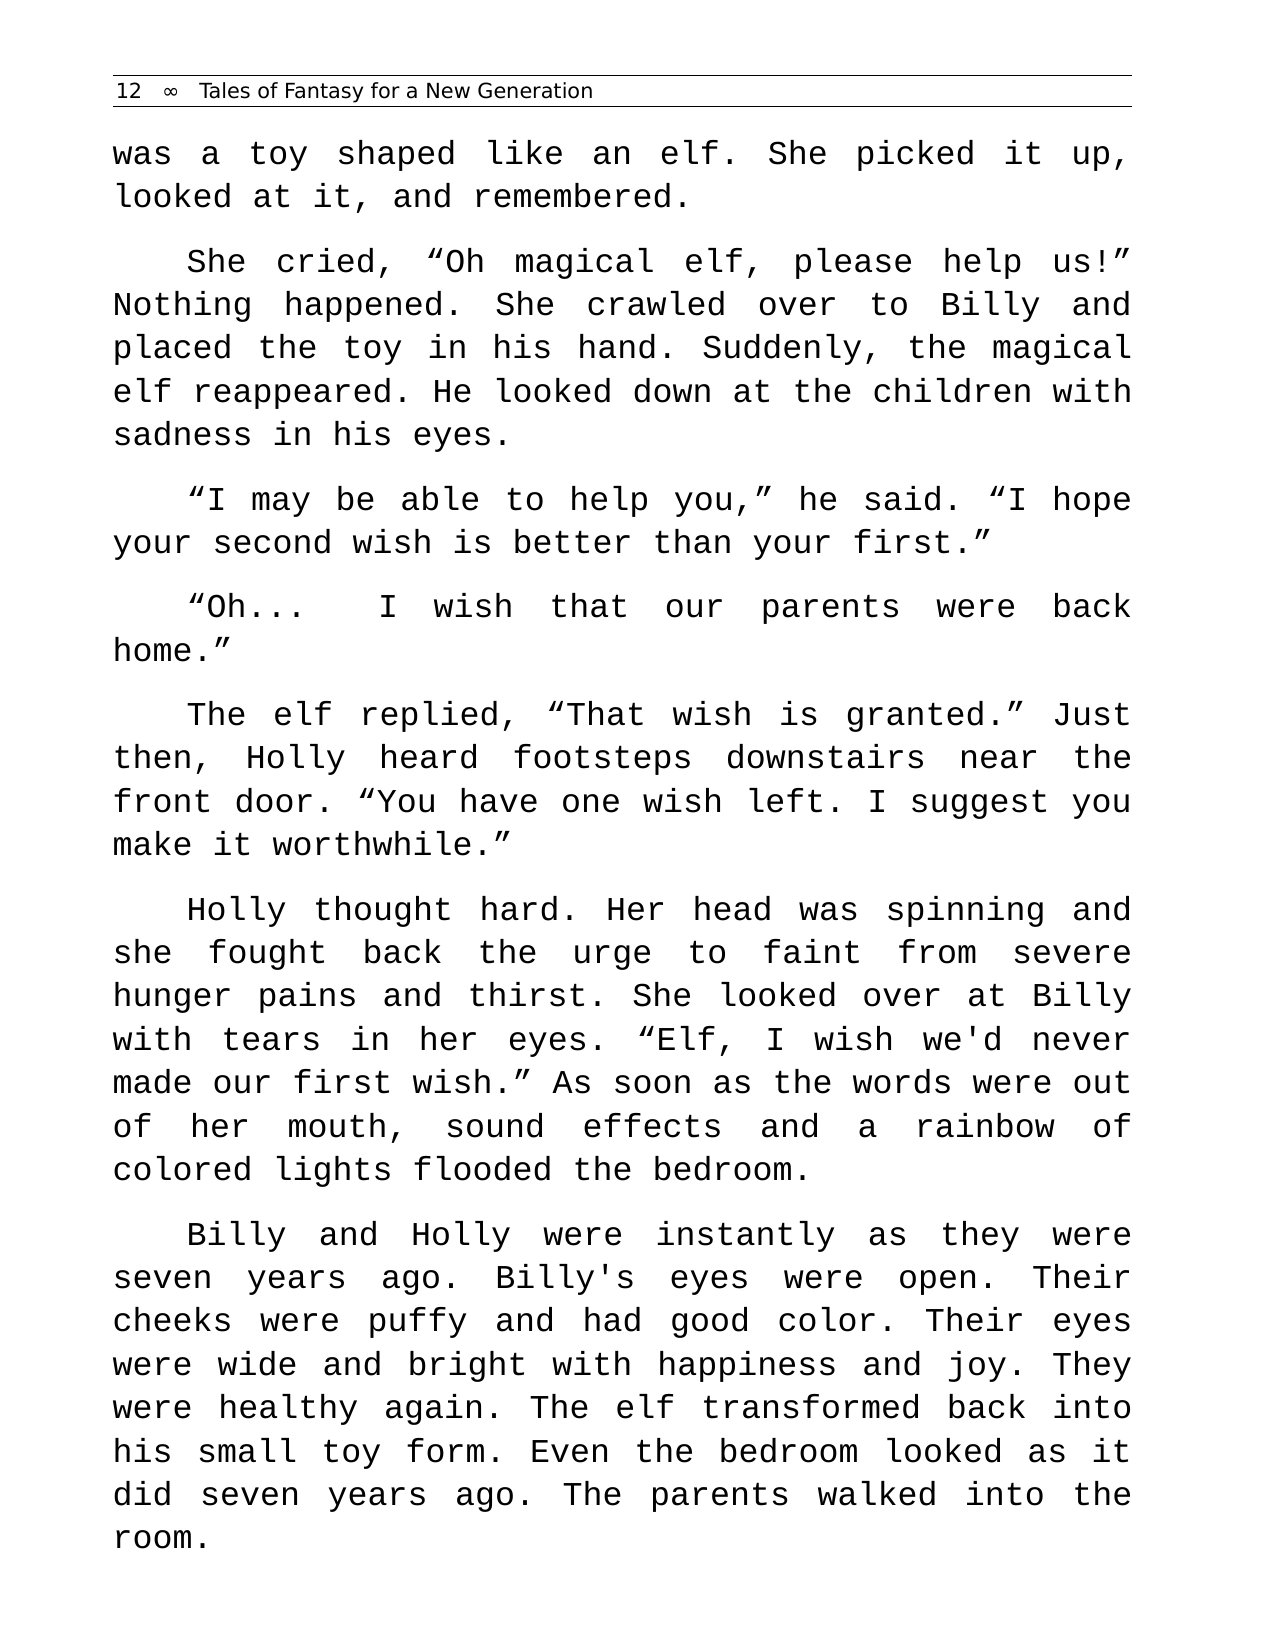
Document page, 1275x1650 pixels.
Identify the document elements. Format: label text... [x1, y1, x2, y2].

text “Oh... I wish that our parents were back home.” [112, 590, 1132, 671]
text Holly thought hard. Her head was spinning and she fought back the urge to faint from severe hunger pains and thirst. She looked over at Billy with tears in her eyes. “Elf, I wish we'd never made our first wish.” As soon as the words were out of her mouth, sound effects and a rainbow of colored lights flooded the bedroom. [112, 892, 1132, 1191]
text Billy and Holly were instantly as they were seven years ago. Billy's eyes were open. Their cheeks were puffy and had good color. Their eyes were wide and bright with happiness and joy. They were healthy again. The elf transformed back into his small toy form. Even the bedroom looked as it did seven years ago. The parents walked into the room. [112, 1217, 1132, 1559]
text She cried, “Oh magical elf, please help us!” Nothing happened. She crawled over to Billy and placed the toy in his hand. Suddenly, the magical elf reappeared. He looked down at the children with sadness in his eyes. [112, 244, 1132, 456]
text “I may be able to help you,” he said. “I hope your second wish is better than your first.” [112, 482, 1132, 563]
text The elf replied, “That wish is granted.” Just then, Holly heard footsteps downstairs near the front door. “You have one wish left. I suggest you make it worthwhile.” [112, 698, 1132, 866]
text was a toy shaped like an elf. She picked it up, looked at it, and remembered. [112, 137, 1132, 218]
